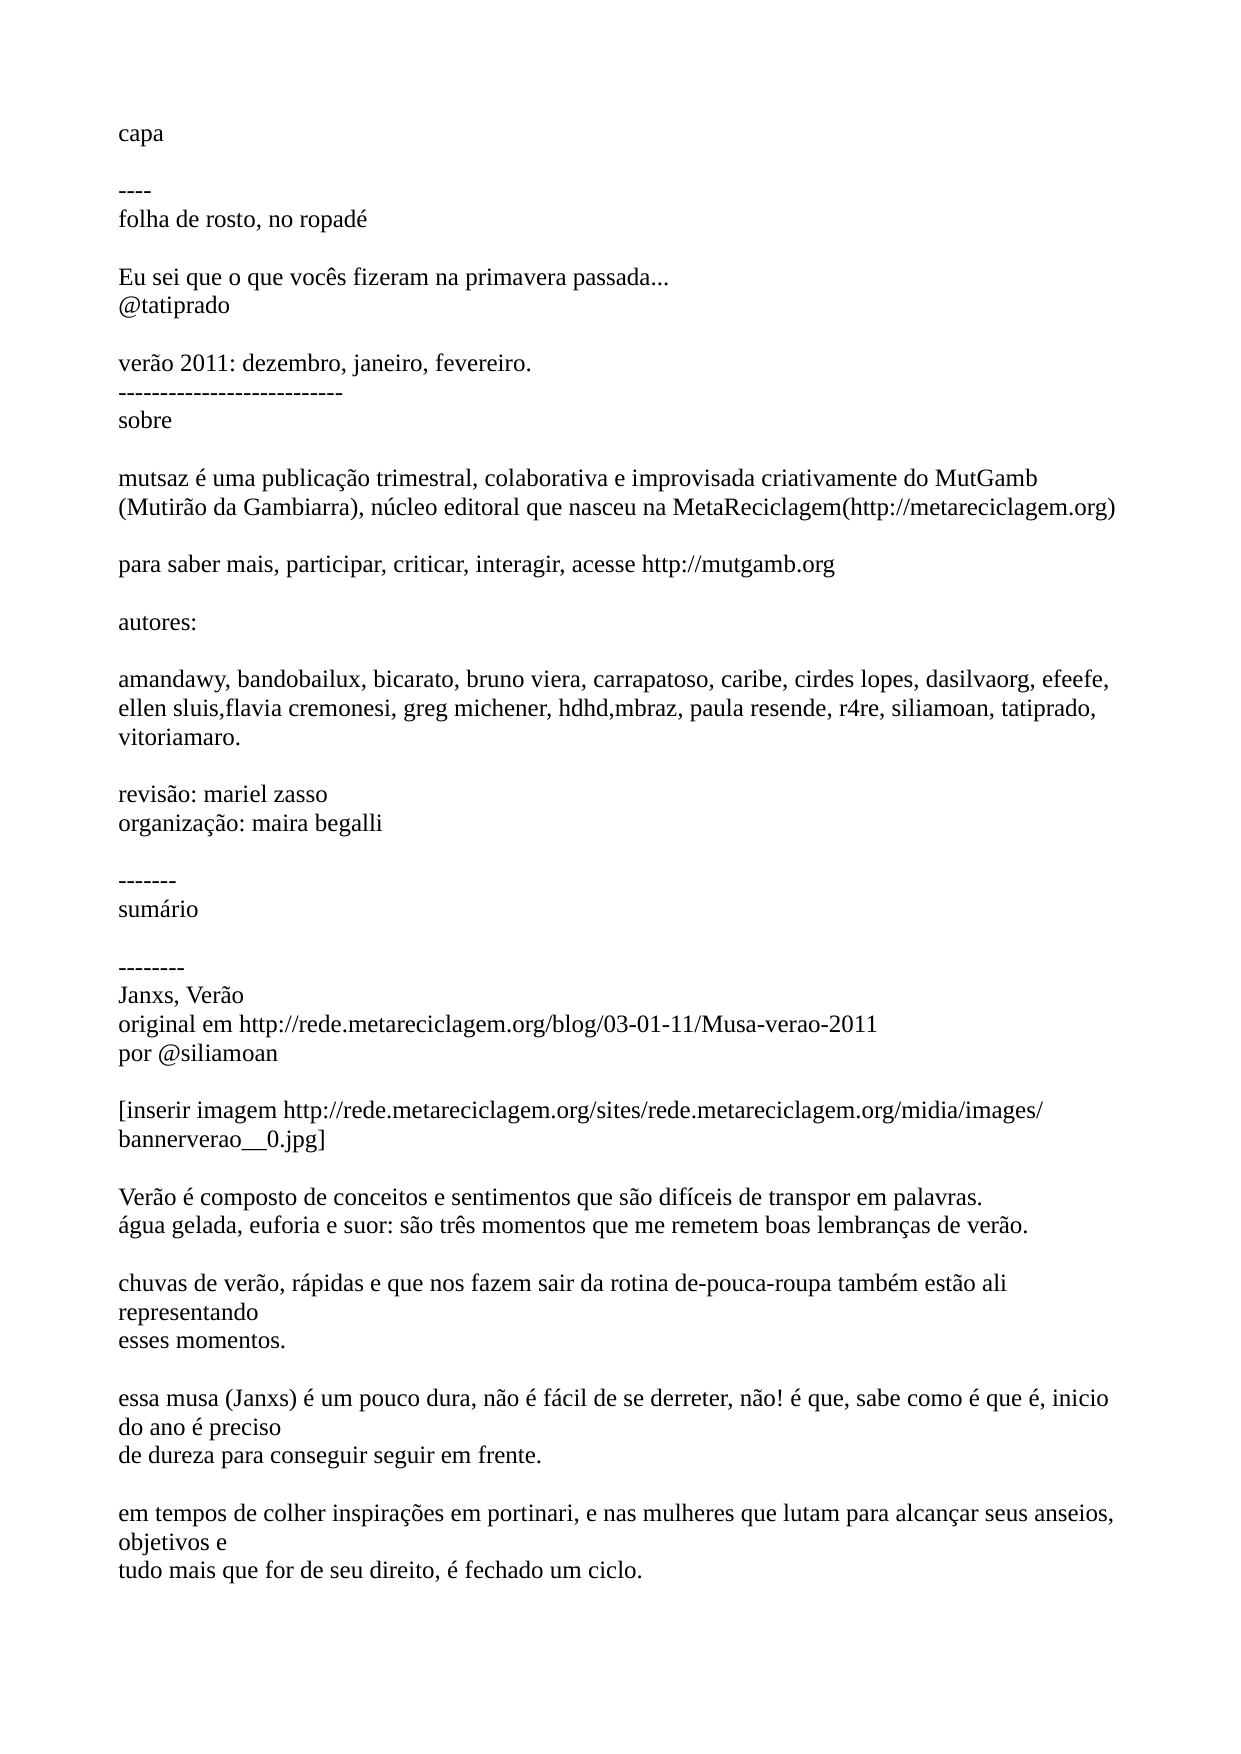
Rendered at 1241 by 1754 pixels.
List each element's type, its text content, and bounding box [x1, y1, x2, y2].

text original em http://rede.metareciclagem.org/blog/03-01-11/Musa-verao-2011 [118, 1009, 1122, 1038]
text organização: maira begalli [118, 808, 1122, 837]
text em tempos de colher inspirações em portinari, e nas mulheres que lutam para alcançar seus anseios, objetivos e [118, 1498, 1122, 1556]
text sumário [118, 894, 1122, 923]
text essa musa (Janxs) é um pouco dura, não é fácil de se derreter, não! é que, sabe como é que é, inicio do ano é preciso [118, 1383, 1122, 1441]
text Eu sei que o que vocês fizeram na primavera passada... [118, 262, 1122, 291]
text capa [118, 118, 1122, 147]
text ------- [118, 866, 1122, 894]
text verão 2011: dezembro, janeiro, fevereiro. [118, 348, 1122, 377]
text ---- [118, 176, 1122, 204]
text autores: [118, 607, 1122, 636]
text folha de rosto, no ropadé [118, 204, 1122, 233]
text por @siliamoan [118, 1038, 1122, 1067]
text Janxs, Verão [118, 981, 1122, 1009]
text chuvas de verão, rápidas e que nos fazem sair da rotina de-pouca-roupa também estão ali representando [118, 1268, 1122, 1326]
text tudo mais que for de seu direito, é fechado um ciclo. [118, 1556, 1122, 1584]
text mutsaz é uma publicação trimestral, colaborativa e improvisada criativamente do MutGamb (Mutirão da Gambiarra), núcleo editoral que nasceu na MetaReciclagem(http://metareciclagem.org) [118, 463, 1122, 521]
text água gelada, euforia e suor: são três momentos que me remetem boas lembranças de verão. [118, 1211, 1122, 1239]
text Verão é composto de conceitos e sentimentos que são difíceis de transpor em palavras. [118, 1182, 1122, 1211]
text -------- [118, 952, 1122, 981]
text amandawy, bandobailux, bicarato, bruno viera, carrapatoso, caribe, cirdes lopes, dasilvaorg, efeefe, ellen sluis,flavia cremonesi, greg michener, hdhd,mbraz, paula resende, r4re, siliamoan, tatiprado, vitoriamaro. [118, 664, 1122, 751]
text --------------------------- [118, 377, 1122, 406]
text revisão: mariel zasso [118, 779, 1122, 808]
text de dureza para conseguir seguir em frente. [118, 1441, 1122, 1469]
text [inserir imagem http://rede.metareciclagem.org/sites/rede.metareciclagem.org/midia/images/bannerverao__0.jpg] [118, 1096, 1122, 1153]
text esses momentos. [118, 1326, 1122, 1354]
text @tatiprado [118, 291, 1122, 319]
text sobre [118, 406, 1122, 434]
text para saber mais, participar, criticar, interagir, acesse http://mutgamb.org [118, 549, 1122, 578]
